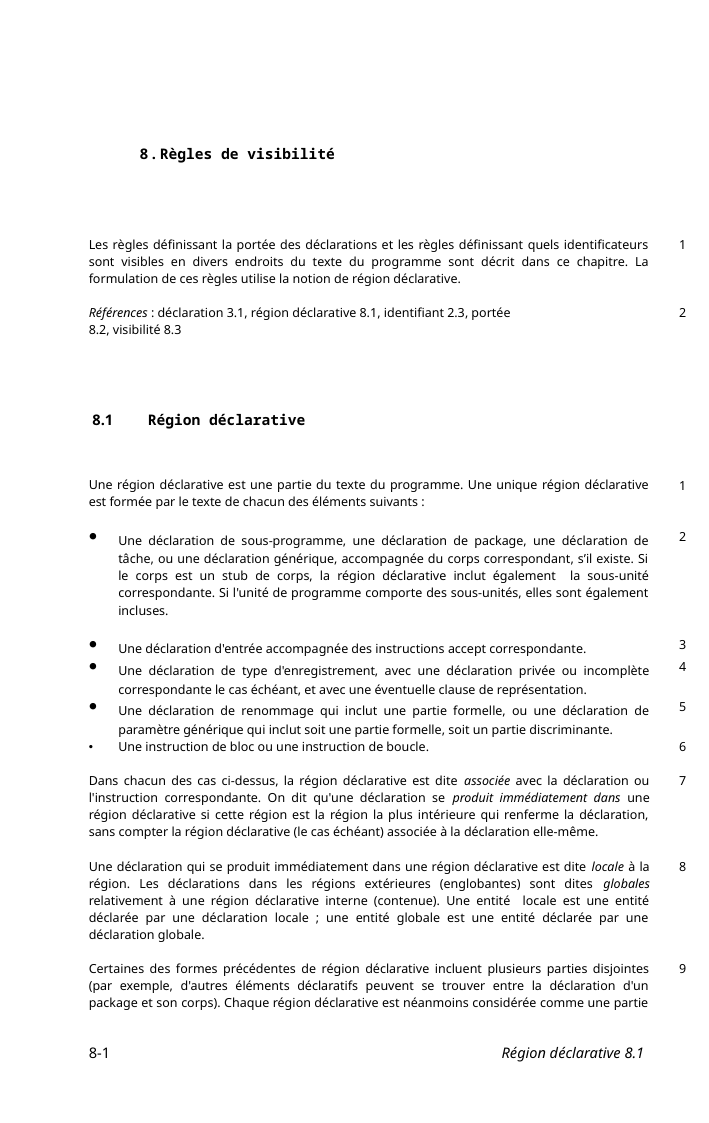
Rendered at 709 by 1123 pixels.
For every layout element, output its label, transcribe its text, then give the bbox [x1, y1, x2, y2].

list Une déclaration d'entrée accompagnée des instructions accept correspondante. [88, 636, 649, 658]
text Une déclaration qui se produit immédiatement dans une région déclarative est dite locale à la région. Les déclarations dans les régions extérieures (englobantes) sont dites globales relativement à une région déclarative interne (contenue). Une entité locale est une entité déclarée par une déclaration locale ; une entité globale est une entité déclarée par une déclaration globale. [88, 858, 649, 943]
list Une déclaration de renommage qui inclut une partie formelle, ou une déclaration de paramètre générique qui inclut soit une partie formelle, soit un partie discriminante. [88, 698, 649, 738]
text Références : déclaration 3.1, région déclarative 8.1, identifiant 2.3, portée [88, 304, 649, 321]
text 8.2, visibilité 8.3 [88, 321, 649, 338]
text Les règles définissant la portée des déclarations et les règles définissant quels identificateurs sont visibles en divers endroits du texte du programme sont décrit dans ce chapitre. La formulation de ces règles utilise la notion de région déclarative. [88, 236, 649, 287]
list Une déclaration de type d'enregistrement, avec une déclaration privée ou incomplète correspondante le cas échéant, et avec une éventuelle clause de représentation. [88, 658, 649, 698]
subtitle Règles de visibilité [88, 144, 649, 164]
text Certaines des formes précédentes de région déclarative incluent plusieurs parties disjointes (par exemple, d'autres éléments déclaratifs peuvent se trouver entre la déclaration d'un package et son corps). Chaque région déclarative est néanmoins considérée comme une partie [88, 960, 649, 1011]
text Une région déclarative est une partie du texte du programme. Une unique région déclarative est formée par le texte de chacun des éléments suivants : [88, 476, 649, 511]
list Une déclaration de sous-programme, une déclaration de package, une déclaration de tâche, ou une déclaration générique, accompagnée du corps correspondant, s’il existe. Si le corps est un stub de corps, la région déclarative inclut également la sous-unité correspondante. Si l'unité de programme comporte des sous-unités, elles sont également incluses. [88, 528, 649, 619]
text Dans chacun des cas ci-dessus, la région déclarative est dite associée avec la déclaration ou l'instruction correspondante. On dit qu'une déclaration se produit immédiatement dans une région déclarative si cette région est la région la plus intérieure qui renferme la déclaration, sans compter la région déclarative (le cas échéant) associée à la déclaration elle-même. [88, 772, 649, 841]
subtitle Région déclarative [88, 410, 649, 430]
list Une instruction de bloc ou une instruction de boucle. [88, 738, 649, 755]
